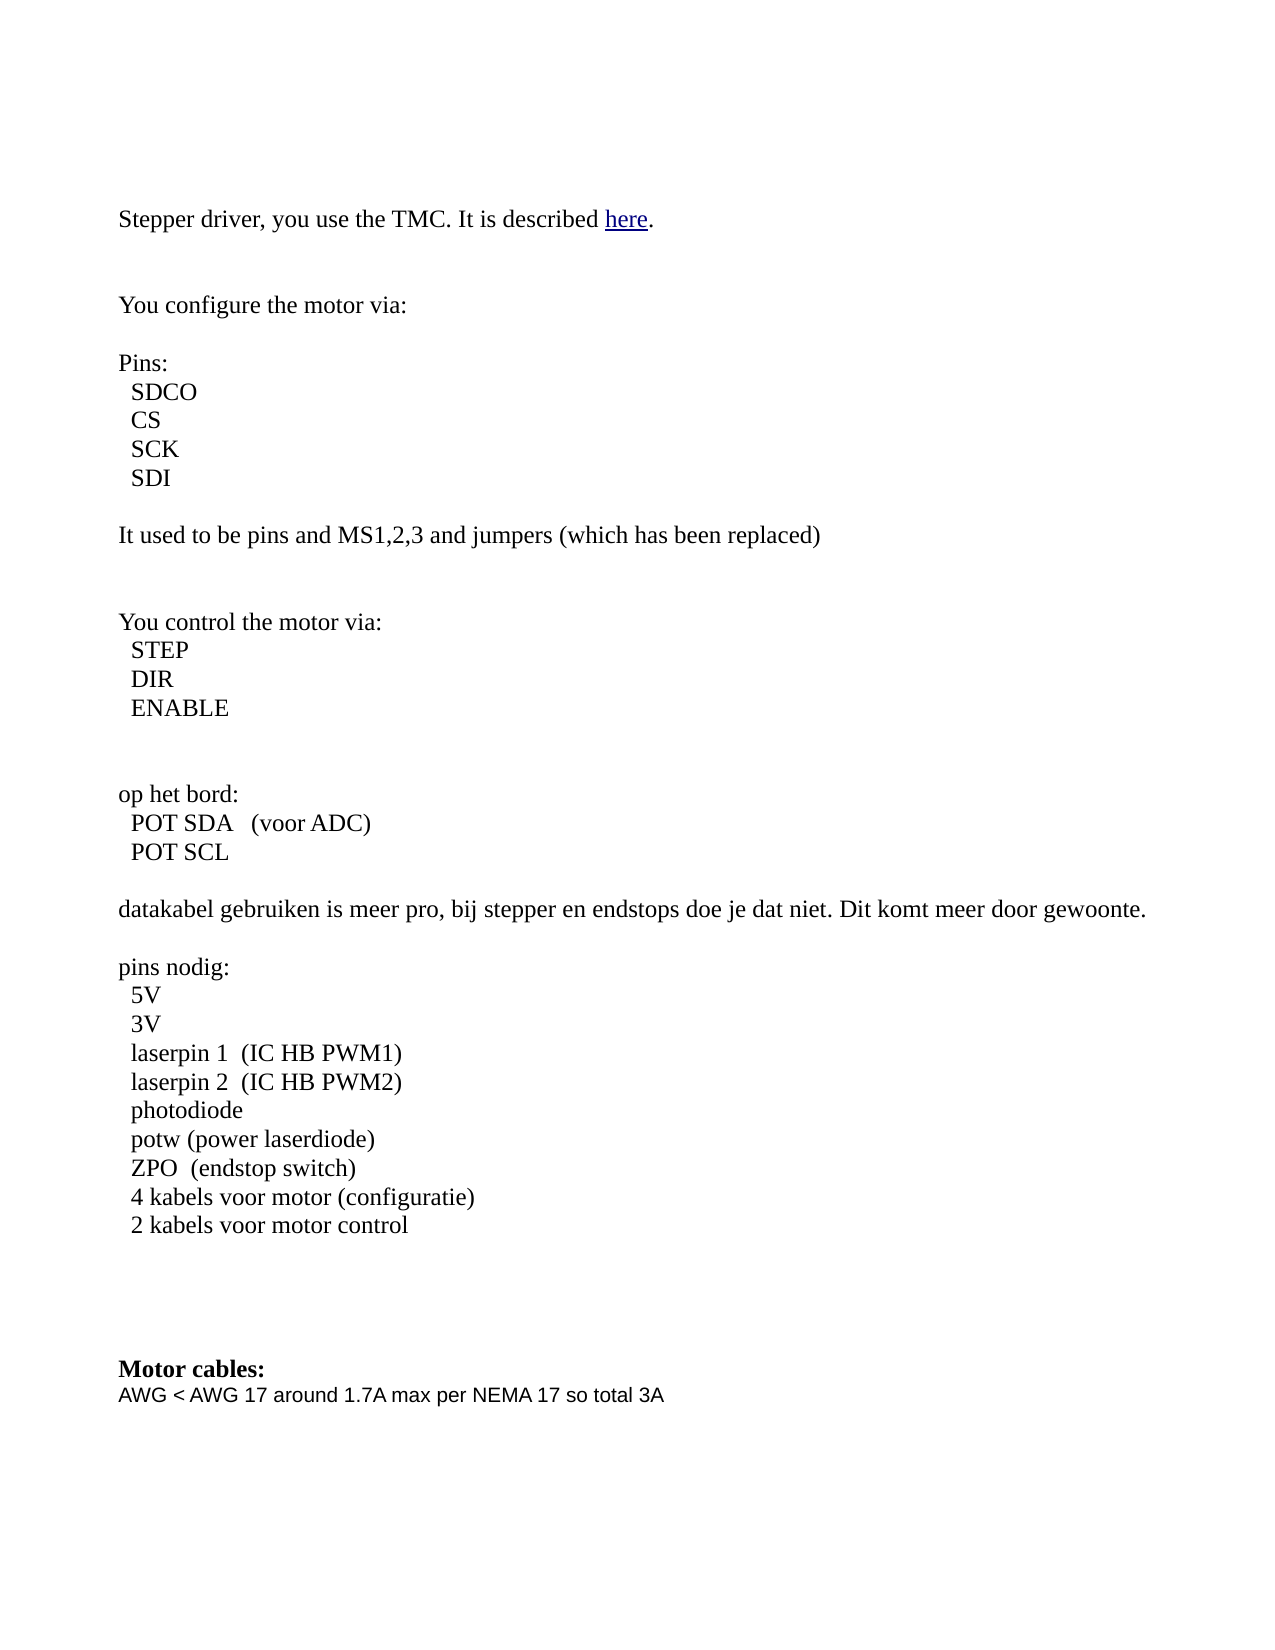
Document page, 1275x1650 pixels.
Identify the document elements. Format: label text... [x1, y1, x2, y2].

text laserpin 1 (IC HB PWM1) laserpin 2 (IC HB PWM2) photodiode [118, 1038, 1157, 1124]
text POT SDA (voor ADC) [118, 808, 1157, 837]
text potw (power laserdiode) [118, 1124, 1157, 1153]
text 4 kabels voor motor (configuratie) [118, 1182, 1157, 1211]
text Motor cables: [118, 1354, 1157, 1383]
text AWG < AWG 17 around 1.7A max per NEMA 17 so total 3A [118, 1383, 1157, 1407]
text Pins: [118, 348, 1157, 377]
text It used to be pins and MS1,2,3 and jumpers (which has been replaced) [118, 521, 1157, 549]
text ZPO (endstop switch) [118, 1153, 1157, 1182]
text SDCO CS SCK [118, 377, 1157, 463]
text You control the motor via: [118, 607, 1157, 636]
text op het bord: [118, 779, 1157, 808]
text POT SCL [118, 837, 1157, 866]
text SDI [118, 463, 1157, 492]
text pins nodig: 5V [118, 952, 1157, 1009]
text 2 kabels voor motor control [118, 1211, 1157, 1239]
text datakabel gebruiken is meer pro, bij stepper en endstops doe je dat niet. Dit komt meer door gewoonte. [118, 894, 1157, 923]
text Stepper driver, you use the TMC. It is described here. [118, 204, 1157, 233]
text 3V [118, 1009, 1157, 1038]
text STEP DIR ENABLE [118, 636, 1157, 722]
text You configure the motor via: [118, 291, 1157, 319]
